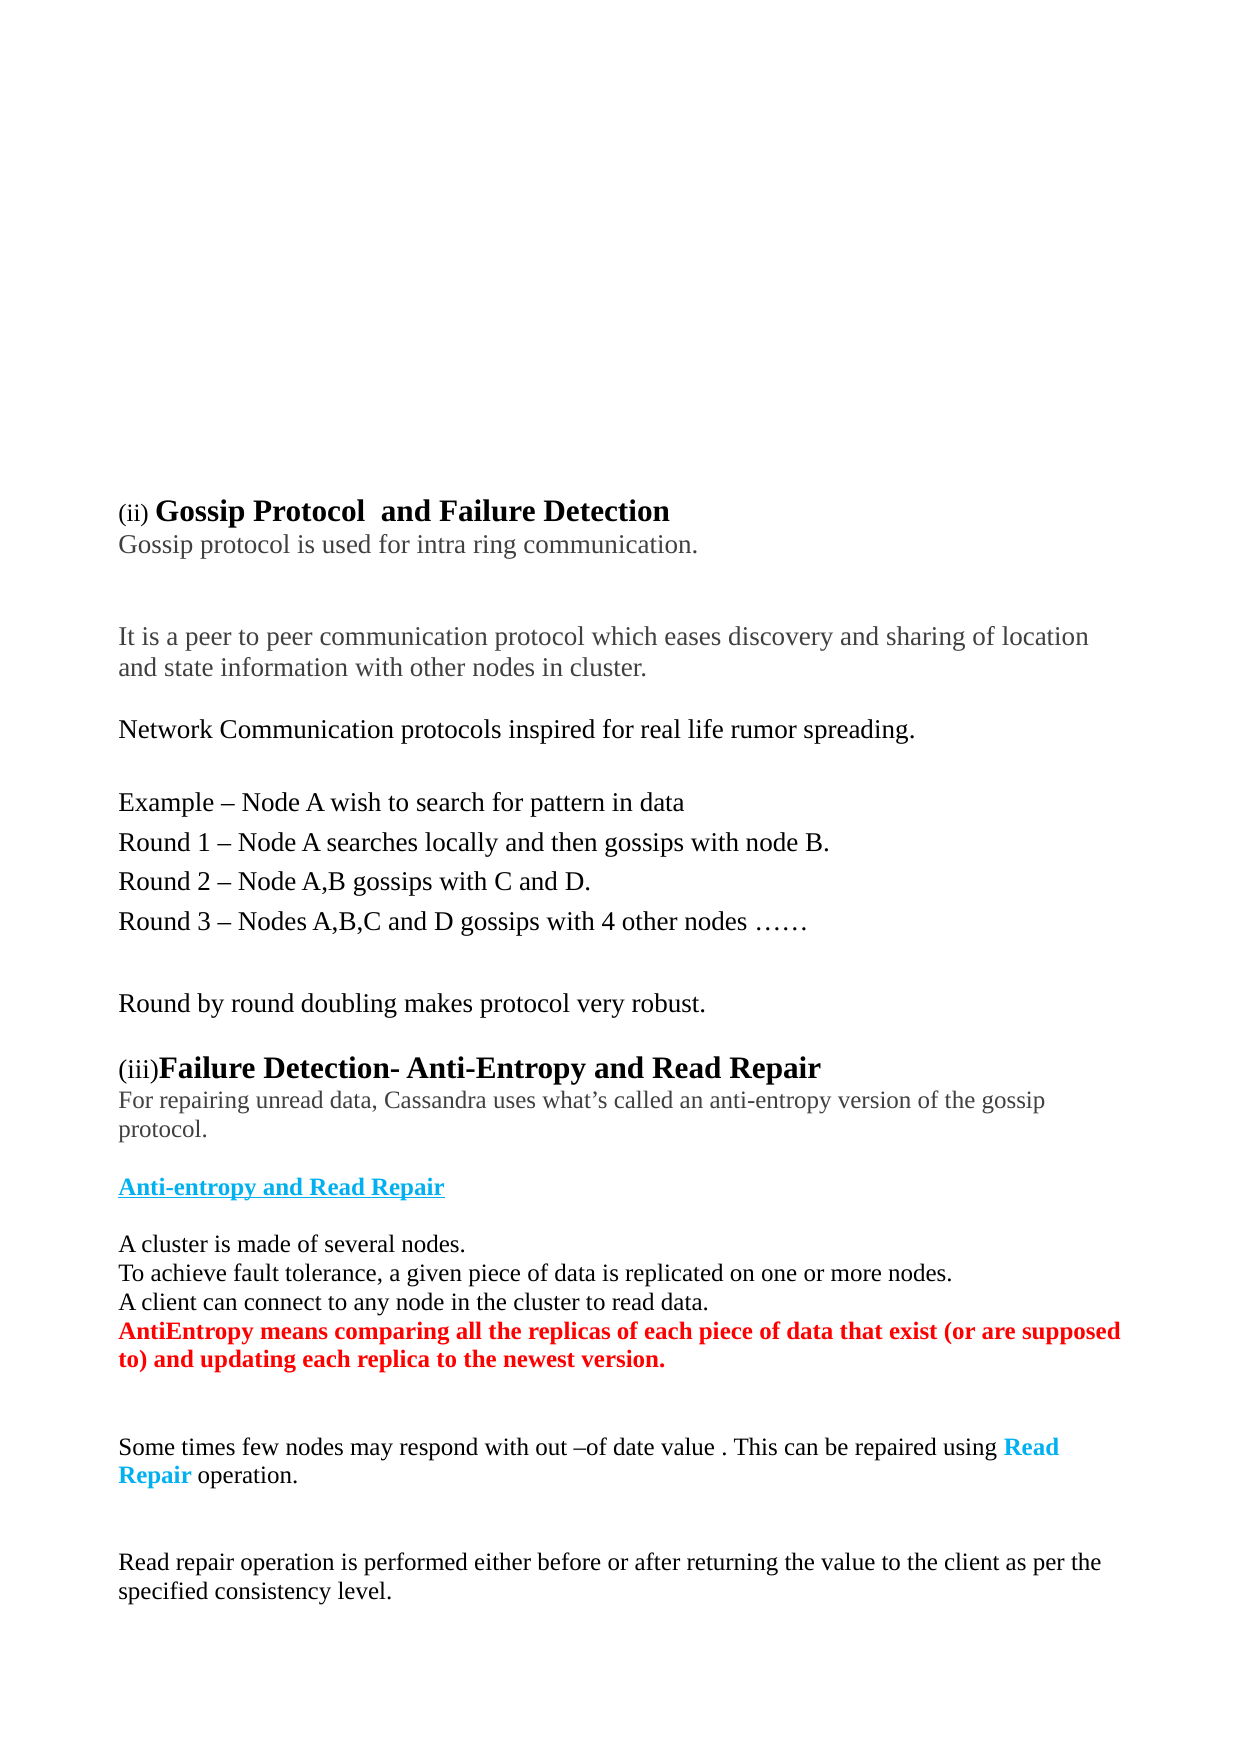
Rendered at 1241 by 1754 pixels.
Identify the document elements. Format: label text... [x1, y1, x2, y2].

title Read repair operation is performed either before or after returning the value to the client as per the specified consistency level. [118, 1547, 1122, 1605]
title Round 1 – Node A searches locally and then gossips with node B. [118, 826, 1122, 857]
text (ii) Gossip Protocol and Failure Detection [118, 492, 1122, 528]
title Round by round doubling makes protocol very robust. [118, 987, 1122, 1018]
title Anti-entropy and Read Repair [118, 1172, 1122, 1201]
title To achieve fault tolerance, a given piece of data is replicated on one or more nodes. [118, 1258, 1122, 1287]
text (iii)Failure Detection- Anti-Entropy and Read Repair [118, 1049, 1122, 1085]
title Gossip protocol is used for intra ring communication. [118, 528, 1122, 559]
title Round 3 – Nodes A,B,C and D gossips with 4 other nodes …… [118, 905, 1122, 937]
title AntiEntropy means comparing all the replicas of each piece of data that exist (or are supposed to) and updating each replica to the newest version. [118, 1316, 1122, 1373]
title Round 2 – Node A,B gossips with C and D. [118, 866, 1122, 897]
title Some times few nodes may respond with out –of date value . This can be repaired using Read Repair operation. [118, 1432, 1122, 1489]
title For repairing unread data, Cassandra uses what’s called an anti-entropy version of the gossip protocol. [118, 1085, 1122, 1143]
title A cluster is made of several nodes. [118, 1229, 1122, 1258]
title Network Communication protocols inspired for real life rumor spreading. [118, 713, 1122, 744]
title A client can connect to any node in the cluster to read data. [118, 1287, 1122, 1316]
title Example – Node A wish to search for pattern in data [118, 786, 1122, 817]
title It is a peer to peer communication protocol which eases discovery and sharing of location and state information with other nodes in cluster. [118, 619, 1122, 682]
